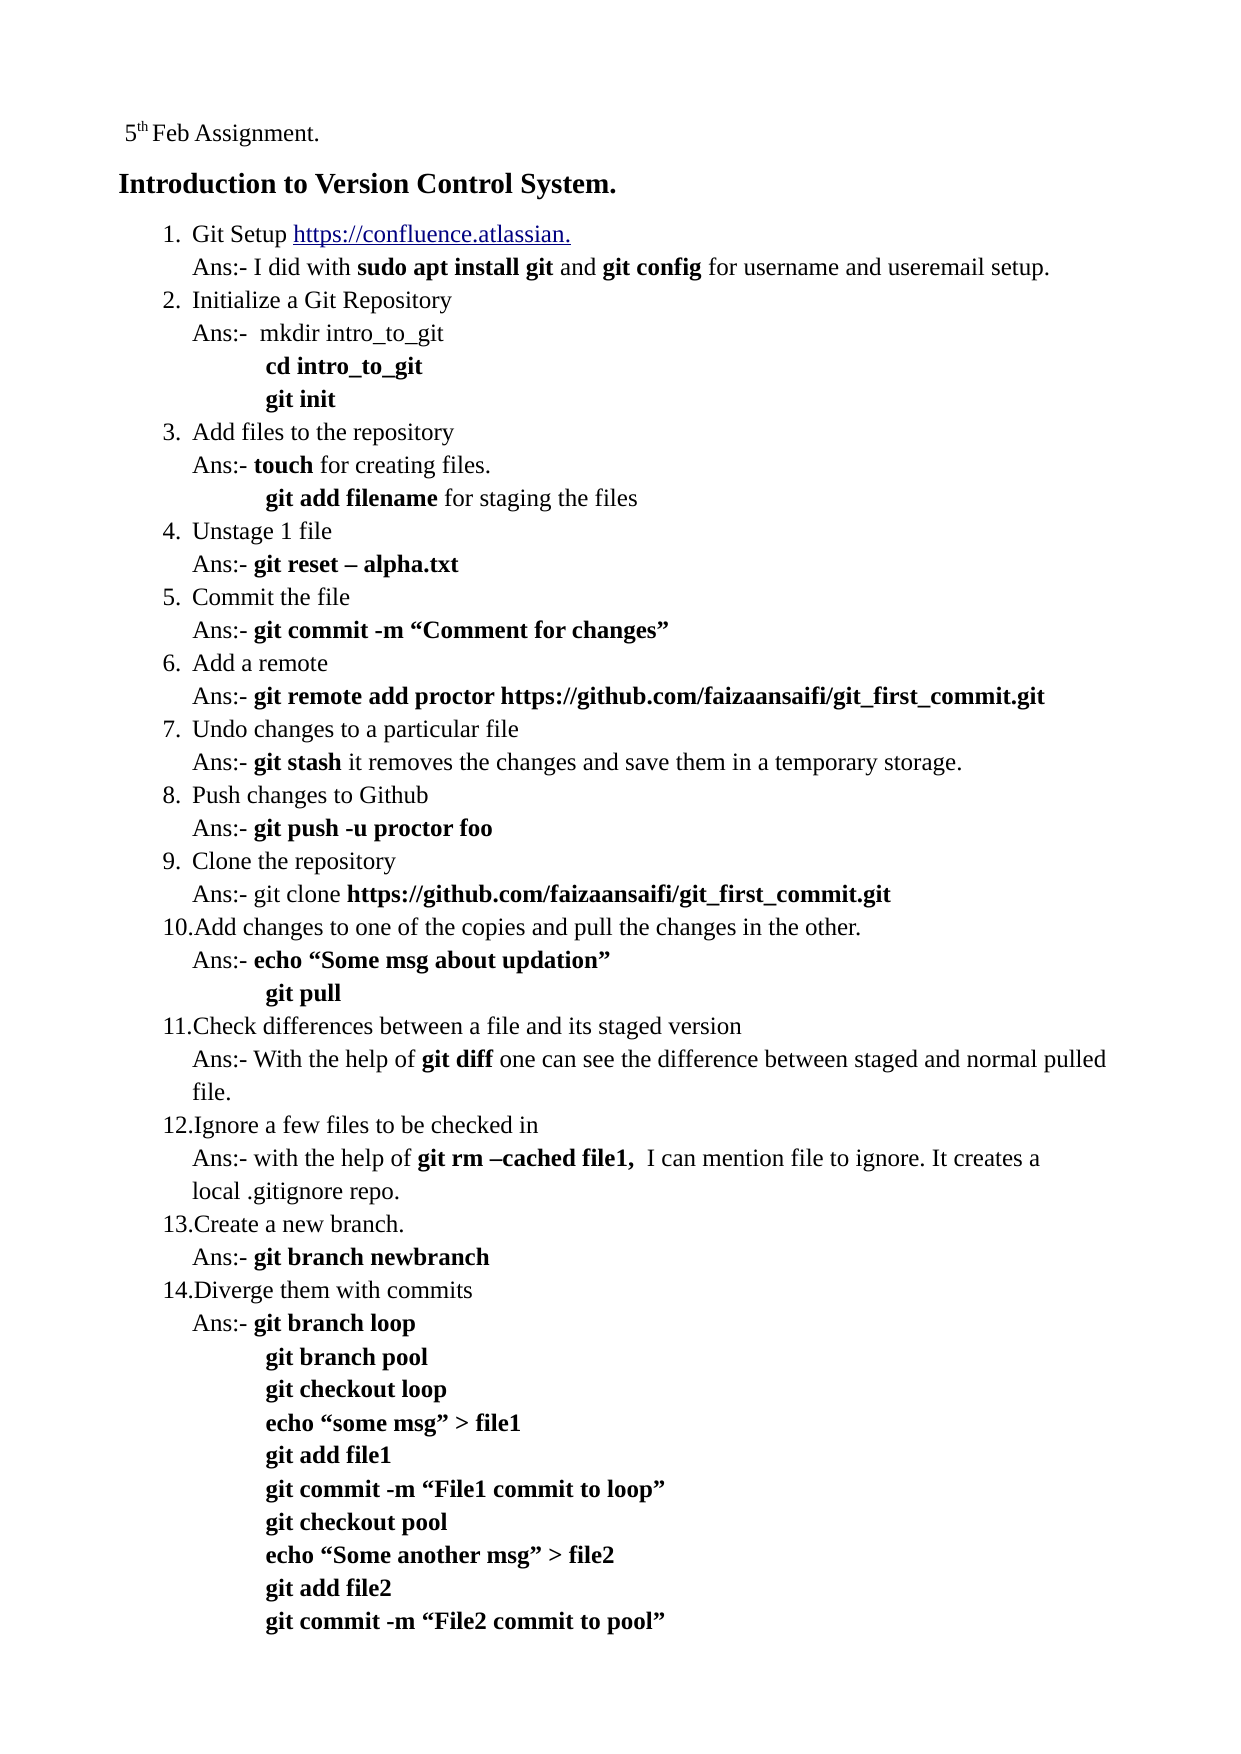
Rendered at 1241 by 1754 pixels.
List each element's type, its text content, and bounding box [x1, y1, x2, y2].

list git checkout loop [236, 1374, 1122, 1403]
list Ans:- git branch newbranch [162, 1242, 1122, 1271]
list Diverge them with commits [162, 1276, 1122, 1304]
list git add file1 [236, 1441, 1122, 1469]
list Ans:- I did with sudo apt install git and git config for username and useremail setup. [162, 252, 1122, 281]
list git add file2 [236, 1573, 1122, 1601]
list Check differences between a file and its staged version [162, 1011, 1122, 1040]
list Ans:- echo “Some msg about updation” [162, 945, 1122, 974]
list Ans:- git stash it removes the changes and save them in a temporary storage. [162, 747, 1122, 776]
list Ans:- mkdir intro_to_git [162, 318, 1122, 347]
text Introduction to Version Control System. [118, 166, 1122, 199]
list echo “some msg” > file1 [236, 1408, 1122, 1436]
list Initialize a Git Repository [162, 285, 1122, 314]
list git add filename for staging the files [236, 483, 1122, 512]
list Ans:- git push -u proctor foo [162, 813, 1122, 842]
list git commit -m “File1 commit to loop” [236, 1474, 1122, 1502]
list git init [236, 384, 1122, 413]
list Add changes to one of the copies and pull the changes in the other. [162, 912, 1122, 941]
list Add files to the repository [162, 417, 1122, 446]
text 5th Feb Assignment. [118, 118, 1122, 147]
list Push changes to Github [162, 780, 1122, 809]
list cd intro_to_git [236, 351, 1122, 380]
list git commit -m “File2 commit to pool” [236, 1606, 1122, 1634]
list Add a remote [162, 648, 1122, 677]
list Ignore a few files to be checked in [162, 1110, 1122, 1139]
list Ans:- git branch loop [162, 1308, 1122, 1337]
text Ans:- git commit -m “Comment for changes” [118, 615, 1122, 644]
list Ans:- git remote add proctor https://github.com/faizaansaifi/git_first_commit.git [162, 681, 1122, 710]
list Ans:- with the help of git rm –cached file1, I can mention file to ignore. It creates a local .gitignore repo. [162, 1143, 1122, 1205]
list git pull [236, 978, 1122, 1007]
list Commit the file [162, 582, 1122, 611]
list Ans:- git clone https://github.com/faizaansaifi/git_first_commit.git [162, 879, 1122, 908]
list Git Setup https://confluence.atlassian. [162, 219, 1122, 248]
list Ans:- git reset – alpha.txt [162, 549, 1122, 578]
list Ans:- With the help of git diff one can see the difference between staged and normal pulled file. [162, 1044, 1122, 1106]
list Clone the repository [162, 846, 1122, 875]
list echo “Some another msg” > file2 [236, 1540, 1122, 1568]
list Unstage 1 file [162, 516, 1122, 545]
list git checkout pool [236, 1507, 1122, 1535]
list Ans:- touch for creating files. [162, 450, 1122, 479]
list Undo changes to a particular file [162, 714, 1122, 743]
list Create a new branch. [162, 1209, 1122, 1238]
list git branch pool [236, 1342, 1122, 1370]
